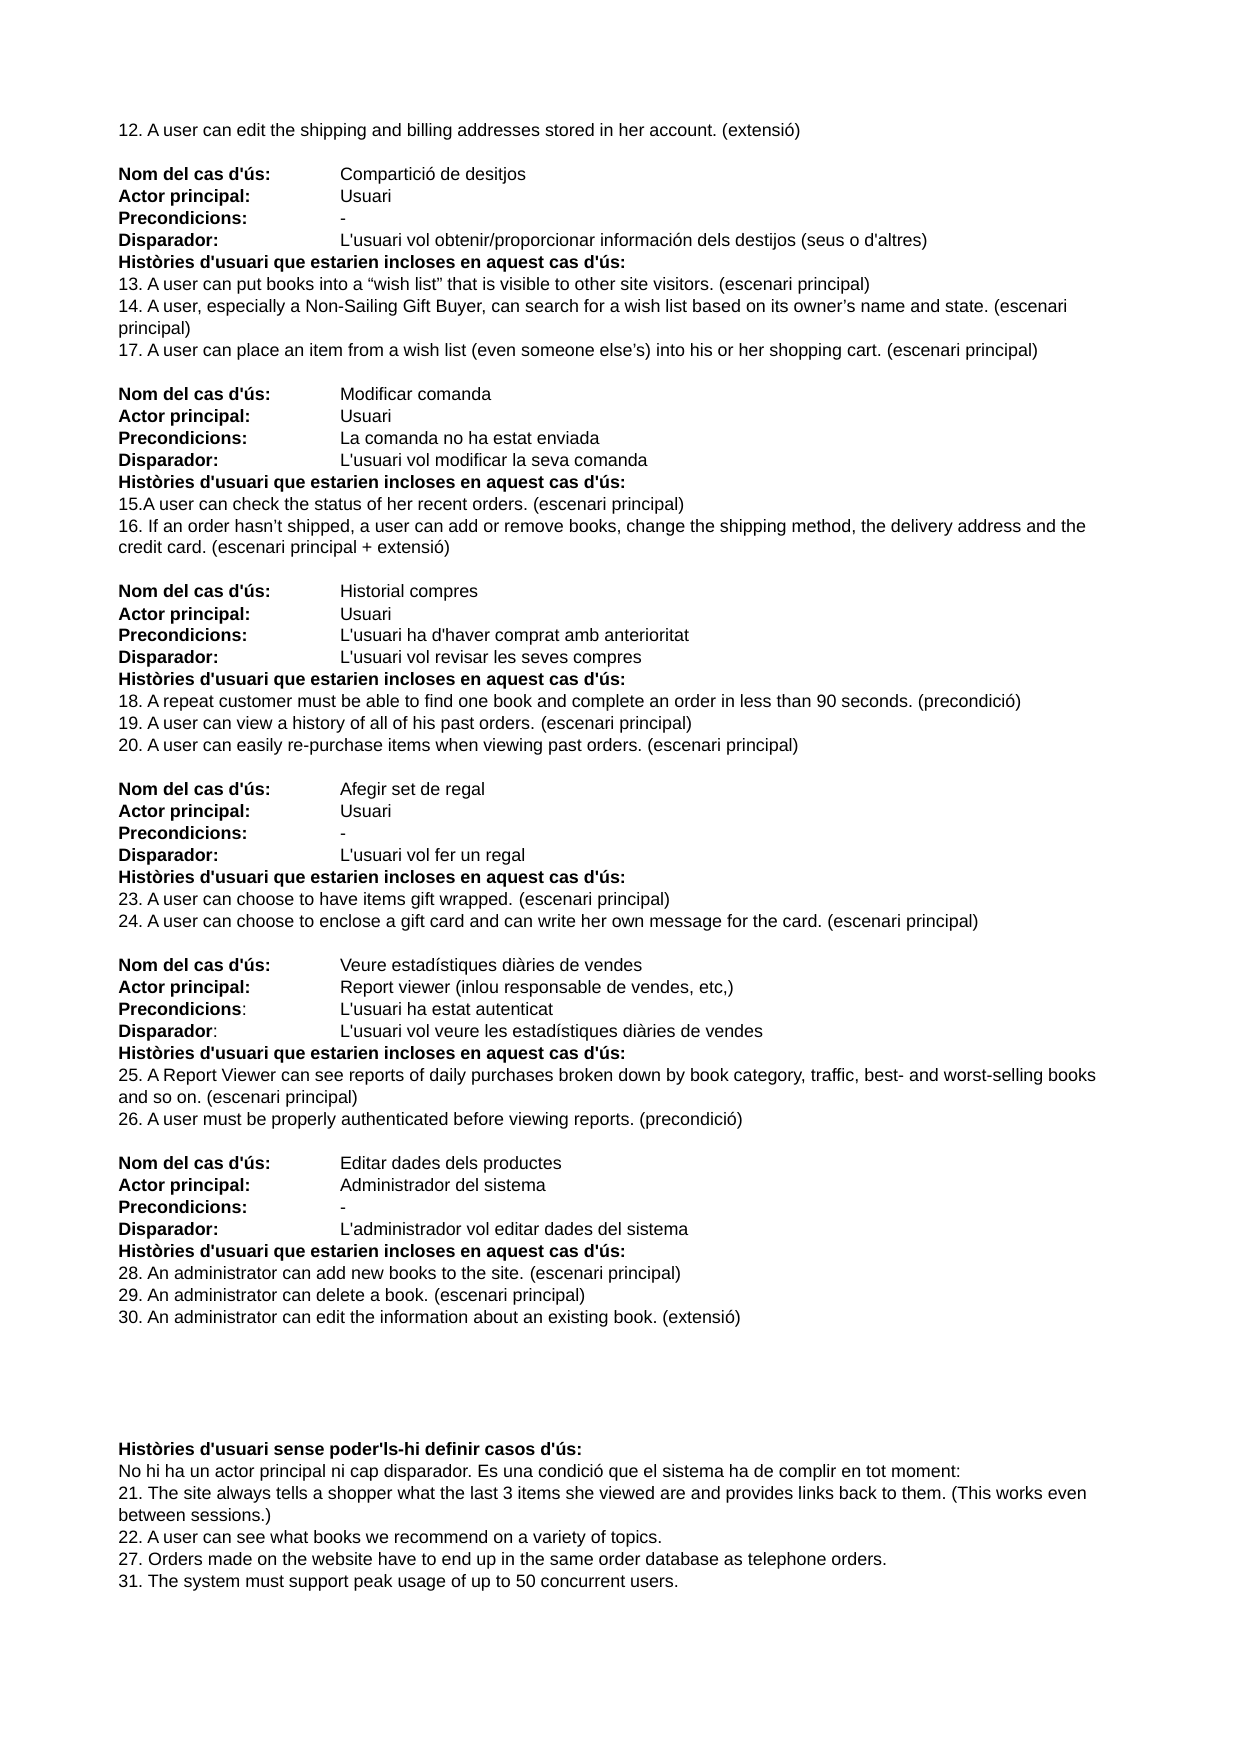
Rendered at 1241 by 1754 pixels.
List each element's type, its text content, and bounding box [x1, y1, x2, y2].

text Històries d'usuari sense poder'ls-hi definir casos d'ús: [118, 1437, 1122, 1459]
text 20. A user can easily re-purchase items when viewing past orders. (escenari principal) [118, 733, 1122, 756]
text 27. Orders made on the website have to end up in the same order database as telephone orders. [118, 1547, 1122, 1569]
text 15.A user can check the status of her recent orders. (escenari principal) [118, 492, 1122, 514]
text Nom del cas d'ús: Compartició de desitjos Actor principal: Usuari Precondicions: - Disparador: L'usuari vol obtenir/proporcionar información dels destijos (seus o d'altres) Històries d'usuari que estarien incloses en aquest cas d'ús: [118, 162, 1122, 272]
text 31. The system must support peak usage of up to 50 concurrent users. [118, 1569, 1122, 1591]
text Nom del cas d'ús: Veure estadístiques diàries de vendes Actor principal: Report viewer (inlou responsable de vendes, etc,) Precondicions: L'usuari ha estat autenticat Disparador: L'usuari vol veure les estadístiques diàries de vendes Històries d'usuari que estarien incloses en aquest cas d'ús: [118, 953, 1122, 1063]
text Nom del cas d'ús: Editar dades dels productes Actor principal: Administrador del sistema Precondicions: - Disparador: L'administrador vol editar dades del sistema Històries d'usuari que estarien incloses en aquest cas d'ús: [118, 1151, 1122, 1261]
text 16. If an order hasn’t shipped, a user can add or remove books, change the shipping method, the delivery address and the credit card. (escenari principal + extensió) [118, 514, 1122, 558]
text 12. A user can edit the shipping and billing addresses stored in her account. (extensió) [118, 118, 1122, 140]
text 30. An administrator can edit the information about an existing book. (extensió) [118, 1305, 1122, 1327]
text Nom del cas d'ús: Historial compres Actor principal: Usuari Precondicions: L'usuari ha d'haver comprat amb anterioritat Disparador: L'usuari vol revisar les seves compres Històries d'usuari que estarien incloses en aquest cas d'ús: [118, 580, 1122, 689]
text 21. The site always tells a shopper what the last 3 items she viewed are and provides links back to them. (This works even between sessions.) [118, 1481, 1122, 1525]
text 18. A repeat customer must be able to find one book and complete an order in less than 90 seconds. (precondició) [118, 689, 1122, 712]
text No hi ha un actor principal ni cap disparador. Es una condició que el sistema ha de complir en tot moment: [118, 1459, 1122, 1481]
text 24. A user can choose to enclose a gift card and can write her own message for the card. (escenari principal) [118, 909, 1122, 931]
text 22. A user can see what books we recommend on a variety of topics. [118, 1525, 1122, 1547]
text 19. A user can view a history of all of his past orders. (escenari principal) [118, 712, 1122, 733]
text 13. A user can put books into a “wish list” that is visible to other site visitors. (escenari principal) [118, 272, 1122, 294]
text Nom del cas d'ús: Afegir set de regal Actor principal: Usuari Precondicions: - Disparador: L'usuari vol fer un regal Històries d'usuari que estarien incloses en aquest cas d'ús: [118, 777, 1122, 887]
text 17. A user can place an item from a wish list (even someone else’s) into his or her shopping cart. (escenari principal) [118, 338, 1122, 360]
text 25. A Report Viewer can see reports of daily purchases broken down by book category, traffic, best- and worst-selling books and so on. (escenari principal) [118, 1063, 1122, 1107]
text 14. A user, especially a Non-Sailing Gift Buyer, can search for a wish list based on its owner’s name and state. (escenari principal) [118, 294, 1122, 338]
text 29. An administrator can delete a book. (escenari principal) [118, 1283, 1122, 1305]
text Nom del cas d'ús: Modificar comanda Actor principal: Usuari Precondicions: La comanda no ha estat enviada Disparador: L'usuari vol modificar la seva comanda Històries d'usuari que estarien incloses en aquest cas d'ús: [118, 382, 1122, 492]
text 23. A user can choose to have items gift wrapped. (escenari principal) [118, 887, 1122, 909]
text 28. An administrator can add new books to the site. (escenari principal) [118, 1261, 1122, 1283]
text 26. A user must be properly authenticated before viewing reports. (precondició) [118, 1107, 1122, 1129]
